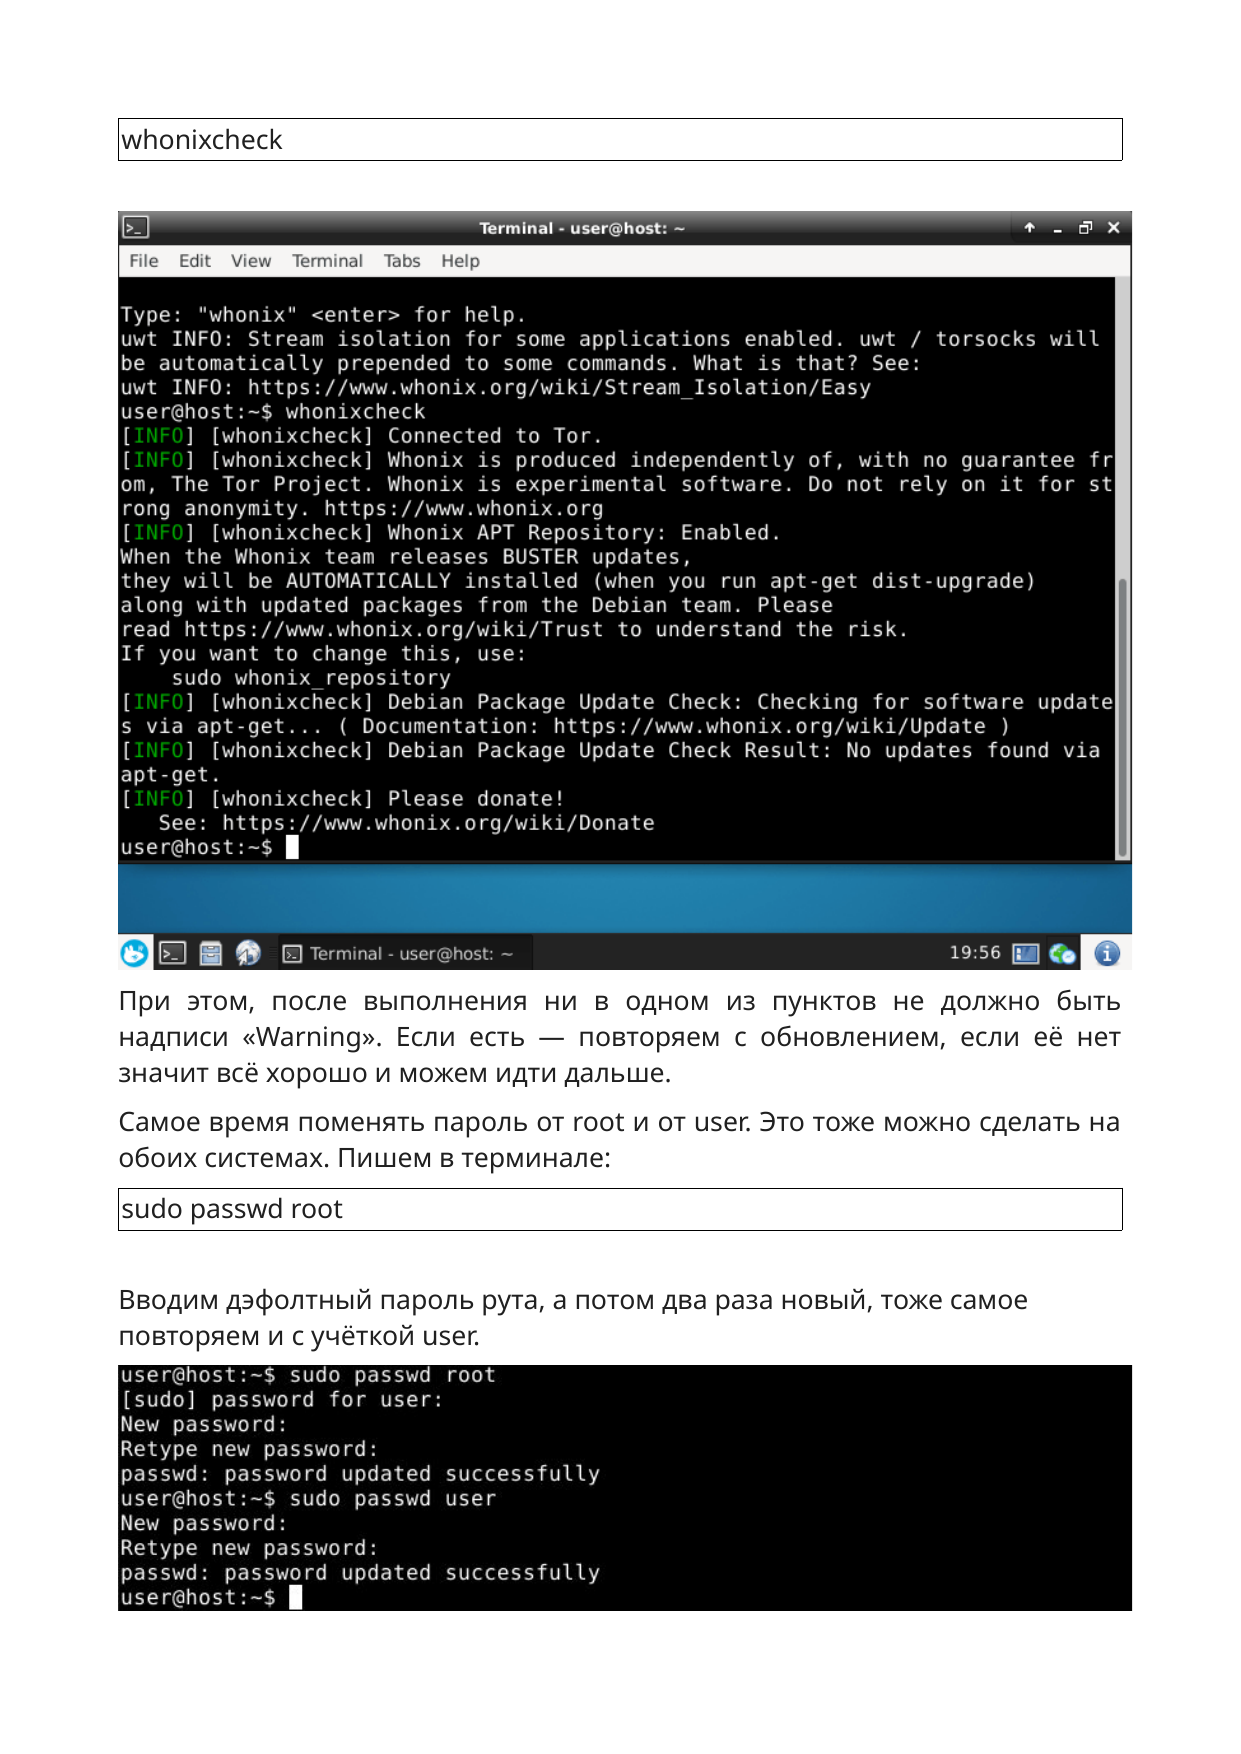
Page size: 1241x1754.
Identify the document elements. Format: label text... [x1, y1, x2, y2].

text whonixcheck [119, 119, 1122, 160]
picture [118, 1365, 1133, 1611]
text Самое время поменять пароль от root и от user. Это тоже можно сделать на обоих системах. Пишем в терминале: [118, 1103, 1122, 1175]
text Вводим дэфолтный пароль рута, а потом два раза новый, тоже самое повторяем и с учёткой user. [118, 1281, 1122, 1353]
picture [118, 211, 1133, 970]
text sudo passwd root [119, 1189, 1122, 1230]
text При этом, после выполнения ни в одном из пунктов не должно быть надписи «Warning». Если есть — повторяем с обновлением, если её нет значит всё хорошо и можем идти дальше. [118, 982, 1122, 1090]
